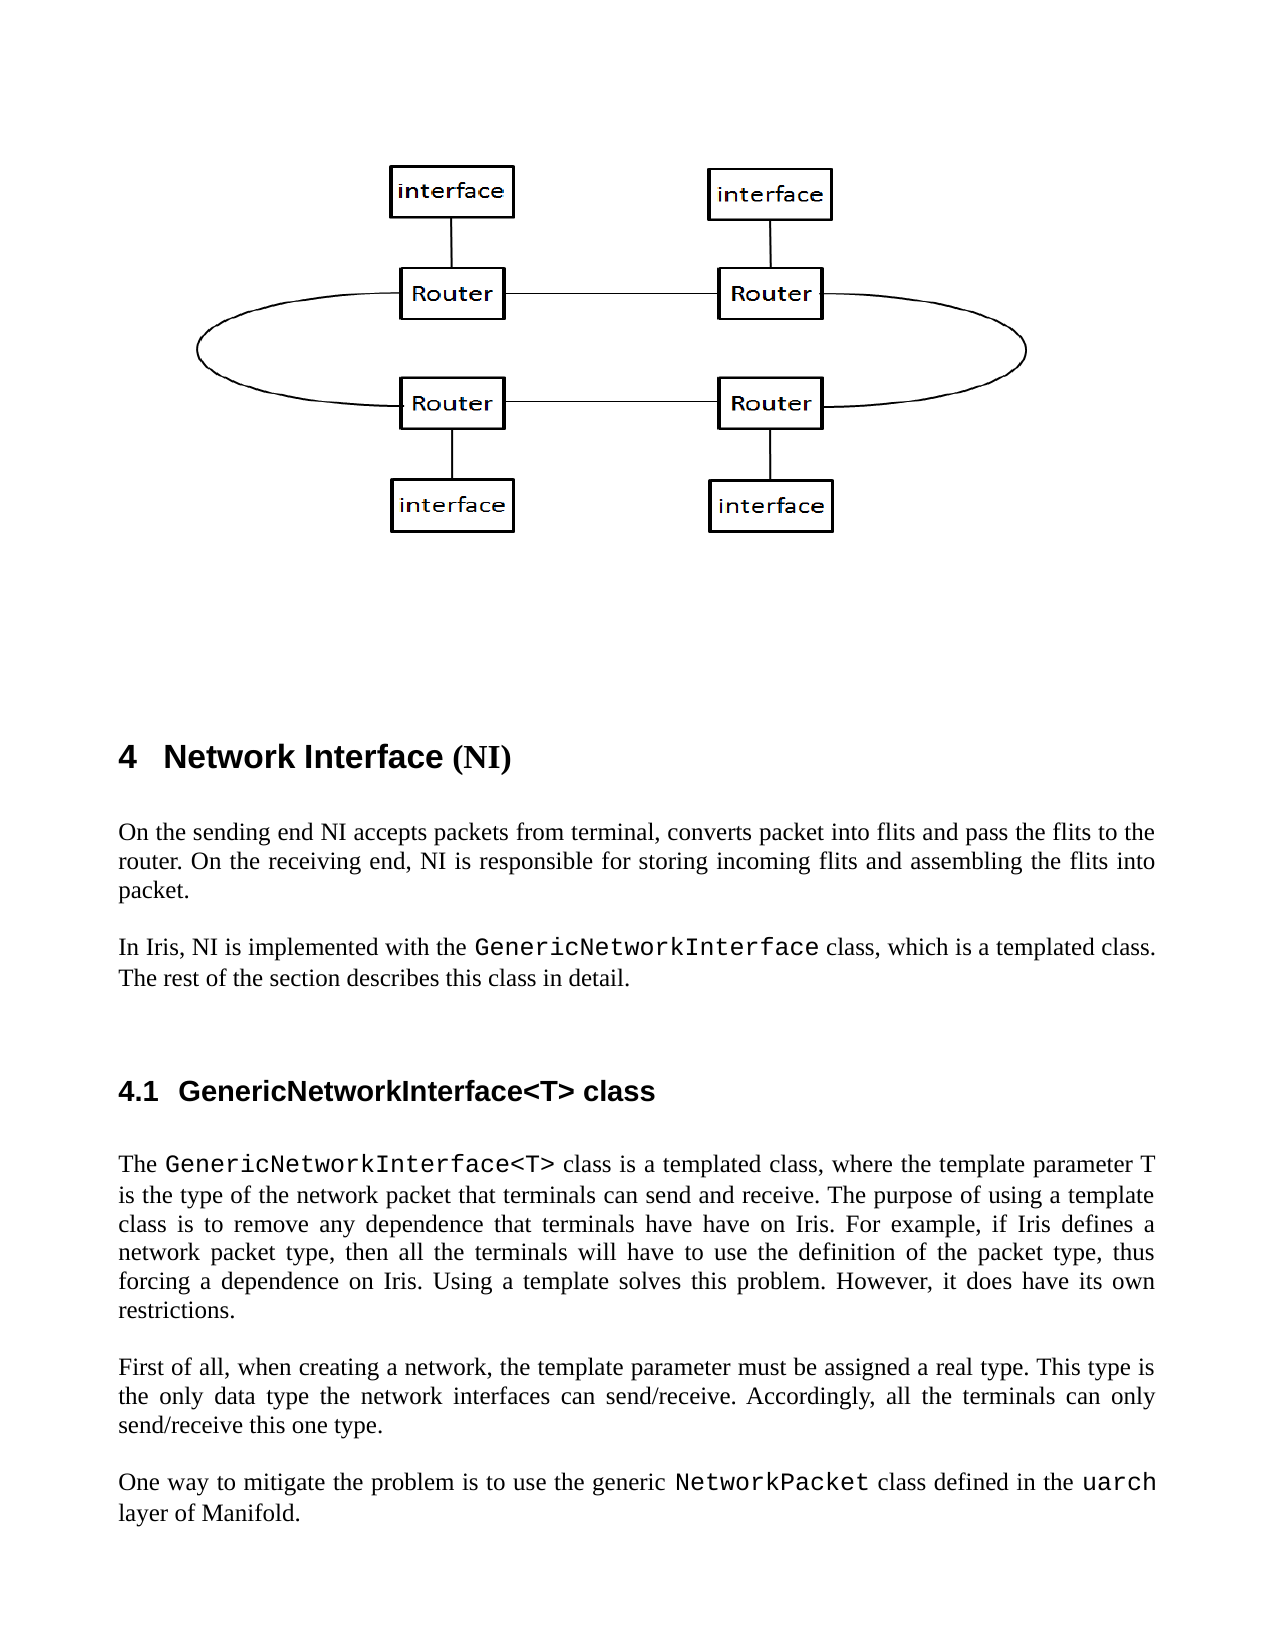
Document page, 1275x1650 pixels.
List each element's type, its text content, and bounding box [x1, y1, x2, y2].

picture [146, 118, 1060, 569]
text One way to mitigate the problem is to use the generic NetworkPacket class defined in the uarch layer of Manifold. [118, 1467, 1157, 1527]
text In Iris, NI is implemented with the GenericNetworkInterface class, which is a templated class. The rest of the section describes this class in detail. [118, 932, 1157, 992]
subtitle Network Interface (NI) [118, 737, 1157, 776]
subtitle GenericNetworkInterface<T> class [118, 1074, 1157, 1108]
text On the sending end NI accepts packets from terminal, converts packet into flits and pass the flits to the router. On the receiving end, NI is responsible for storing incoming flits and assembling the flits into packet. [118, 817, 1157, 903]
text The GenericNetworkInterface<T> class is a templated class, where the template parameter T is the type of the network packet that terminals can send and receive. The purpose of using a template class is to remove any dependence that terminals have have on Iris. For example, if Iris defines a network packet type, then all the terminals will have to use the definition of the packet type, thus forcing a dependence on Iris. Using a template solves this problem. However, it does have its own restrictions. [118, 1149, 1157, 1324]
text First of all, when creating a network, the template parameter must be assigned a real type. This type is the only data type the network interfaces can send/receive. Accordingly, all the terminals can only send/receive this one type. [118, 1352, 1157, 1439]
